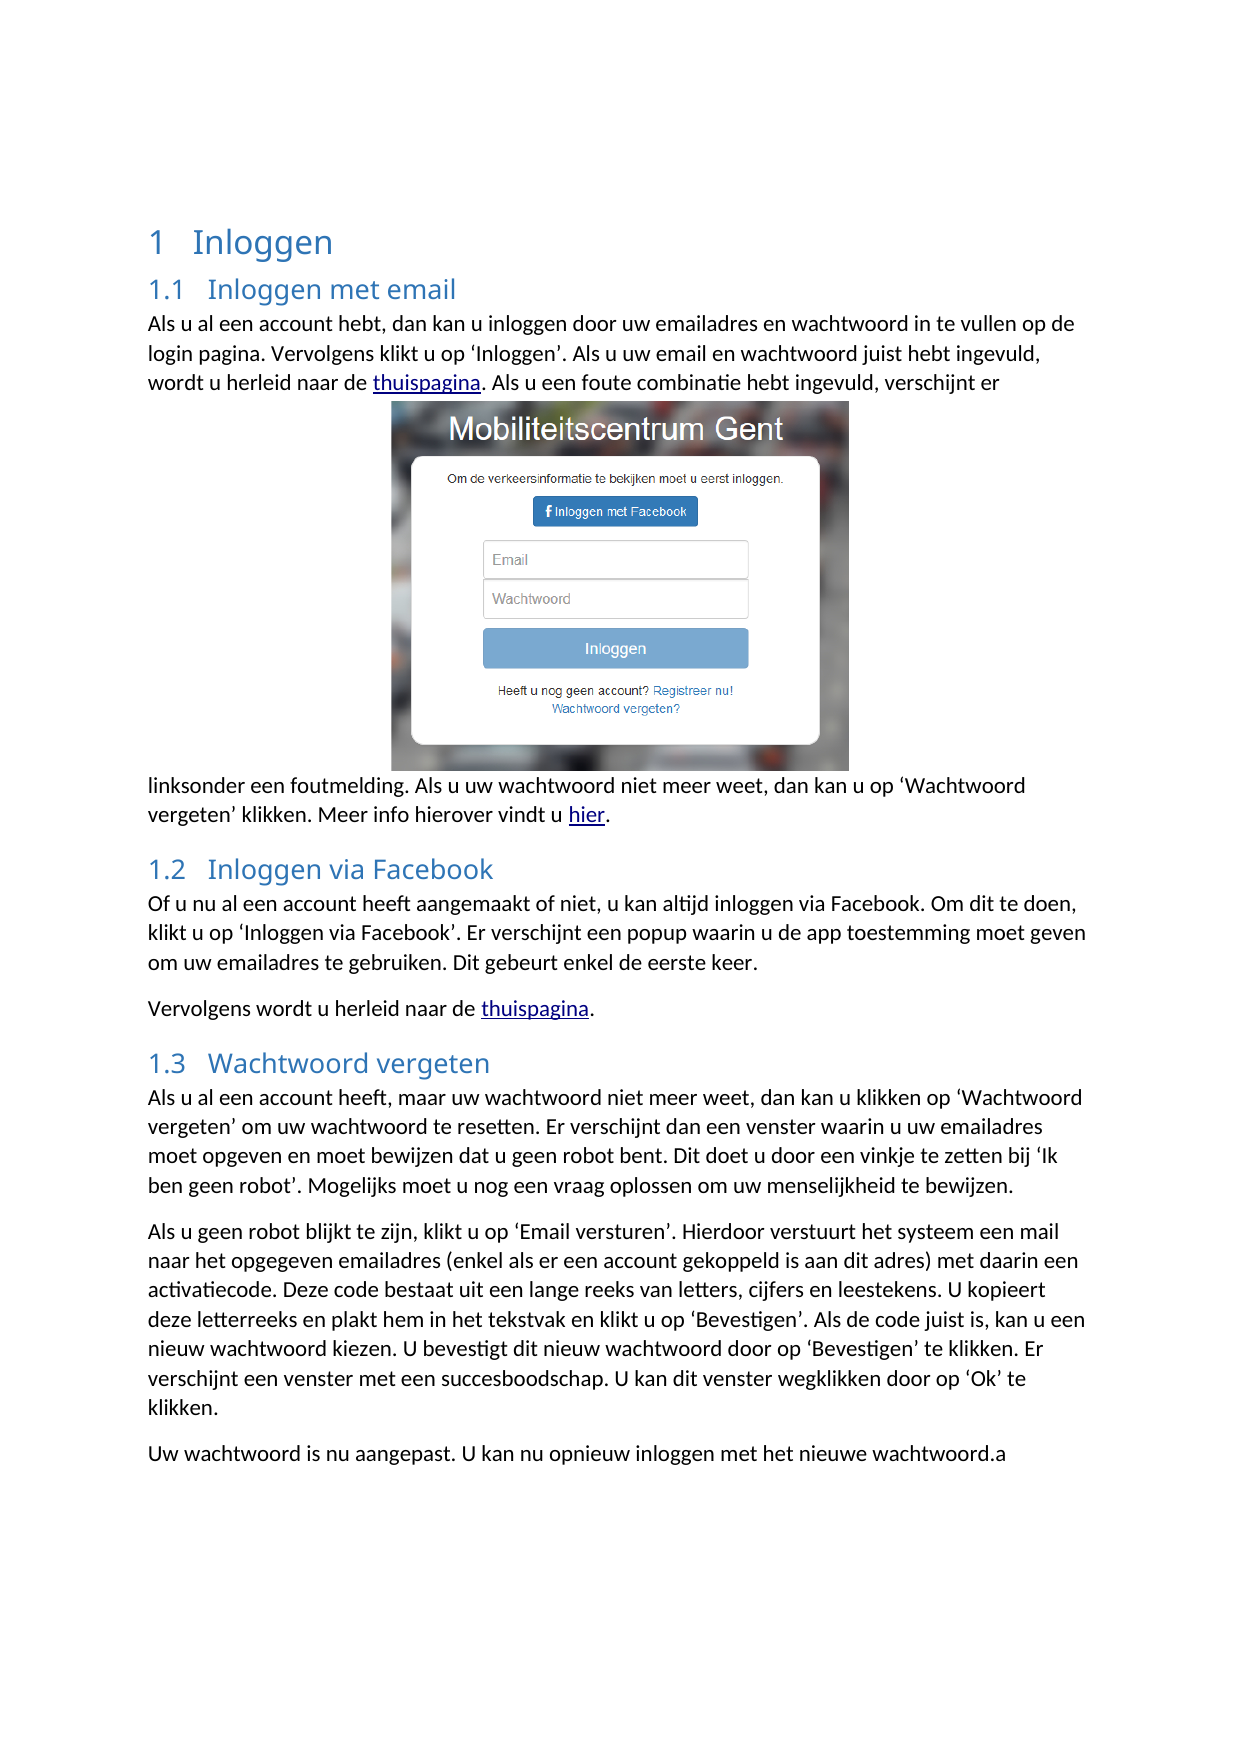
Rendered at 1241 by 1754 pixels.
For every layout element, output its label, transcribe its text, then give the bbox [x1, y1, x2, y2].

text Uw wachtwoord is nu aangepast. U kan nu opnieuw inloggen met het nieuwe wachtwoord.a [148, 1439, 1093, 1467]
subtitle Inloggen [148, 219, 1093, 264]
subtitle Inloggen met email [148, 271, 1093, 308]
text Als u al een account hebt, dan kan u inloggen door uw emailadres en wachtwoord in te vullen op de login pagina. Vervolgens klikt u op ‘Inloggen’. Als u uw email en wachtwoord juist hebt ingevuld, wordt u herleid naar de thuispagina. Als u een foute combinatie hebt ingevuld, verschijnt er linksonder een foutmelding. Als u uw wachtwoord niet meer weet, dan kan u op ‘Wachtwoord vergeten’ klikken. Meer info hierover vindt u hier. [148, 309, 1093, 828]
subtitle Wachtwoord vergeten [148, 1044, 1093, 1081]
subtitle Inloggen via Facebook [148, 850, 1093, 887]
text Als u al een account heeft, maar uw wachtwoord niet meer weet, dan kan u klikken op ‘Wachtwoord vergeten’ om uw wachtwoord te resetten. Er verschijnt dan een venster waarin u uw emailadres moet opgeven en moet bewijzen dat u geen robot bent. Dit doet u door een vinkje te zetten bij ‘Ik ben geen robot’. Mogelijks moet u nog een vraag oplossen om uw menselijkheid te bewijzen. [148, 1083, 1093, 1199]
text Of u nu al een account heeft aangemaakt of niet, u kan altijd inloggen via Facebook. Om dit te doen, klikt u op ‘Inloggen via Facebook’. Er verschijnt een popup waarin u de app toestemming moet geven om uw emailadres te gebruiken. Dit gebeurt enkel de eerste keer. [148, 889, 1093, 976]
text Als u geen robot blijkt te zijn, klikt u op ‘Email versturen’. Hierdoor verstuurt het systeem een mail naar het opgegeven emailadres (enkel als er een account gekoppeld is aan dit adres) met daarin een activatiecode. Deze code bestaat uit een lange reeks van letters, cijfers en leestekens. U kopieert deze letterreeks en plakt hem in het tekstvak en klikt u op ‘Bevestigen’. Als de code juist is, kan u een nieuw wachtwoord kiezen. U bevestigt dit nieuw wachtwoord door op ‘Bevestigen’ te klikken. Er verschijnt een venster met een succesboodschap. U kan dit venster wegklikken door op ‘Ok’ te klikken. [148, 1217, 1093, 1421]
text Vervolgens wordt u herleid naar de thuispagina. [148, 994, 1093, 1022]
